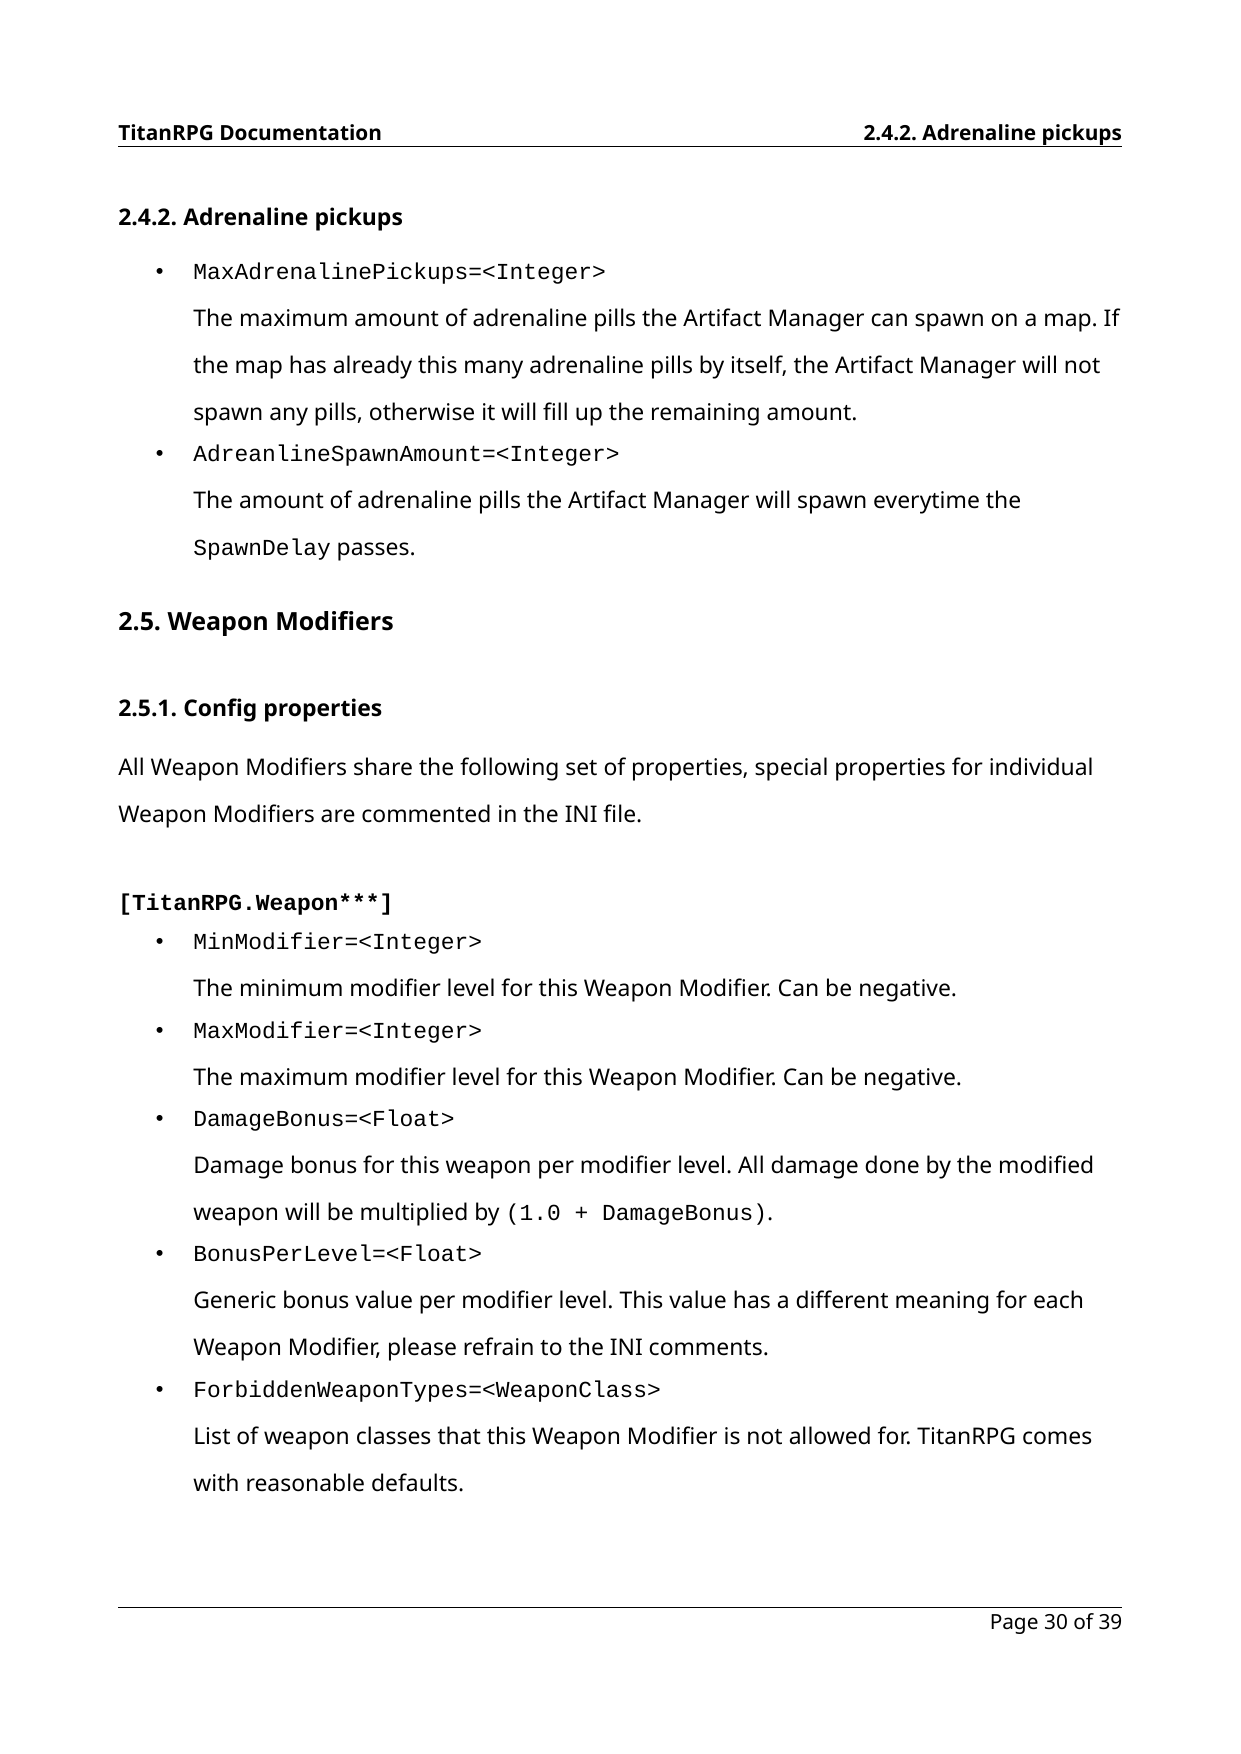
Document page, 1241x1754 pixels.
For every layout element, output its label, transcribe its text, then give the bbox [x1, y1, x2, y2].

list BonusPerLevel=<Float> Generic bonus value per modifier level. This value has a different meaning for each Weapon Modifier, please refrain to the INI comments. [156, 1243, 1122, 1362]
subtitle Config properties [118, 692, 1122, 723]
text [TitanRPG.Weapon***] [118, 892, 1122, 918]
subtitle Adrenaline pickups [118, 201, 1122, 232]
list DamageBonus=<Float> Damage bonus for this weapon per modifier level. All damage done by the modified weapon will be multiplied by (1.0 + DamageBonus). [156, 1107, 1122, 1227]
subtitle Weapon Modifiers [118, 603, 1122, 637]
list ForbiddenWeaponTypes=<WeaponClass> List of weapon classes that this Weapon Modifier is not allowed for. TitanRPG comes with reasonable defaults. [156, 1378, 1122, 1498]
list MaxAdrenalinePickups=<Integer> The maximum amount of adrenaline pills the Artifact Manager can spawn on a map. If the map has already this many adrenaline pills by itself, the Artifact Manager will not spawn any pills, otherwise it will fill up the remaining amount. [156, 261, 1122, 427]
text All Weapon Modifiers share the following set of properties, special properties for individual Weapon Modifiers are commented in the INI file. [118, 751, 1122, 829]
list MaxModifier=<Integer> The maximum modifier level for this Weapon Modifier. Can be negative. [156, 1019, 1122, 1092]
list MinModifier=<Integer> The minimum modifier level for this Weapon Modifier. Can be negative. [156, 931, 1122, 1003]
list AdreanlineSpawnAmount=<Integer> The amount of adrenaline pills the Artifact Manager will spawn everytime the SpawnDelay passes. [156, 443, 1122, 562]
